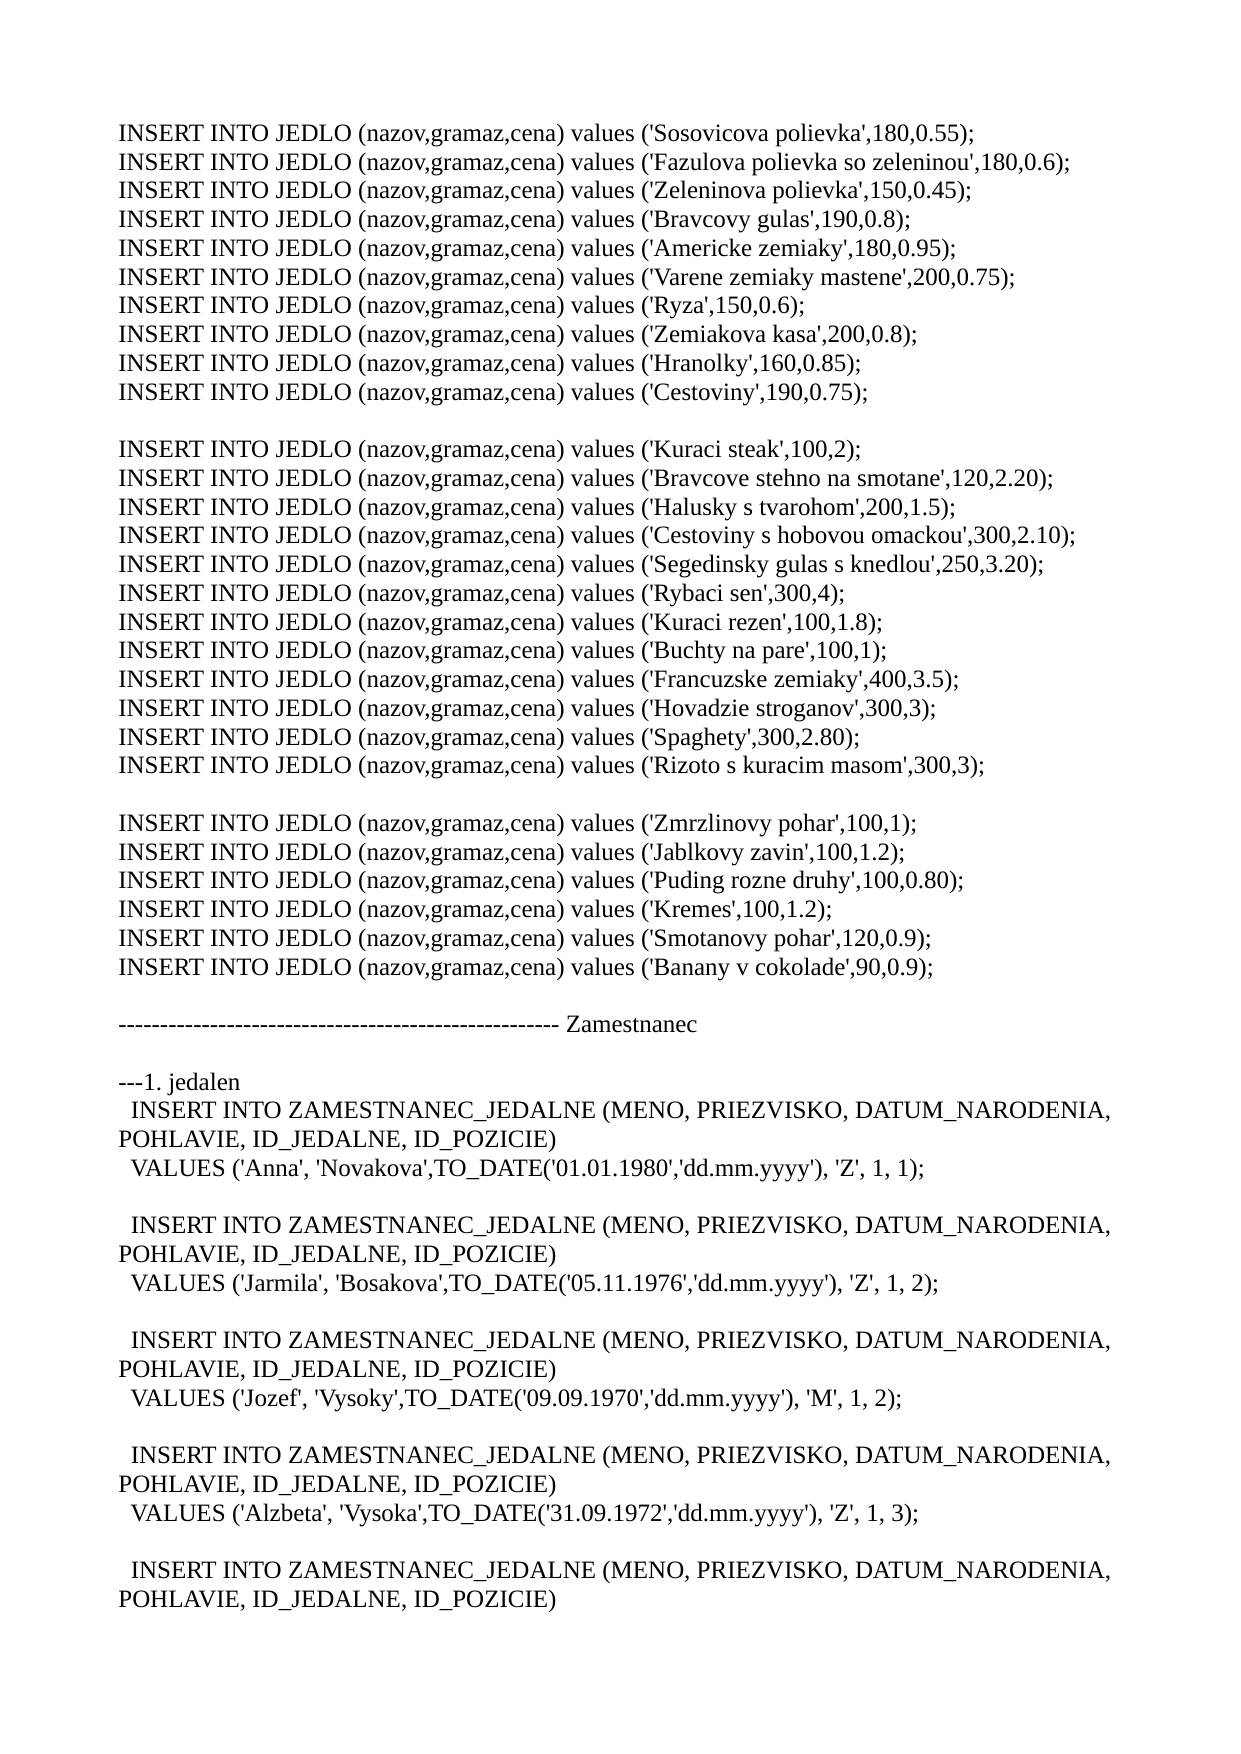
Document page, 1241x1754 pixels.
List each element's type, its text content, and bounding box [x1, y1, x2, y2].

text INSERT INTO JEDLO (nazov,gramaz,cena) values ('Bravcove stehno na smotane',120,2.20); [118, 463, 1122, 492]
text INSERT INTO JEDLO (nazov,gramaz,cena) values ('Zeleninova polievka',150,0.45); [118, 176, 1122, 204]
text VALUES ('Anna', 'Novakova',TO_DATE('01.01.1980','dd.mm.yyyy'), 'Z', 1, 1); [118, 1153, 1122, 1182]
text INSERT INTO JEDLO (nazov,gramaz,cena) values ('Cestoviny s hobovou omackou',300,2.10); [118, 521, 1122, 549]
text VALUES ('Alzbeta', 'Vysoka',TO_DATE('31.09.1972','dd.mm.yyyy'), 'Z', 1, 3); [118, 1498, 1122, 1527]
text INSERT INTO JEDLO (nazov,gramaz,cena) values ('Spaghety',300,2.80); [118, 722, 1122, 751]
text ---1. jedalen [118, 1067, 1122, 1096]
text INSERT INTO JEDLO (nazov,gramaz,cena) values ('Halusky s tvarohom',200,1.5); [118, 492, 1122, 521]
text INSERT INTO JEDLO (nazov,gramaz,cena) values ('Ryza',150,0.6); [118, 291, 1122, 319]
text INSERT INTO JEDLO (nazov,gramaz,cena) values ('Rizoto s kuracim masom',300,3); [118, 751, 1122, 779]
text INSERT INTO JEDLO (nazov,gramaz,cena) values ('Jablkovy zavin',100,1.2); [118, 837, 1122, 866]
text INSERT INTO JEDLO (nazov,gramaz,cena) values ('Kuraci steak',100,2); [118, 434, 1122, 463]
text INSERT INTO JEDLO (nazov,gramaz,cena) values ('Rybaci sen',300,4); [118, 578, 1122, 607]
text INSERT INTO JEDLO (nazov,gramaz,cena) values ('Hovadzie stroganov',300,3); [118, 693, 1122, 722]
text INSERT INTO JEDLO (nazov,gramaz,cena) values ('Americke zemiaky',180,0.95); [118, 233, 1122, 262]
text INSERT INTO ZAMESTNANEC_JEDALNE (MENO, PRIEZVISKO, DATUM_NARODENIA, POHLAVIE, ID_JEDALNE, ID_POZICIE) [118, 1326, 1122, 1383]
text INSERT INTO JEDLO (nazov,gramaz,cena) values ('Zmrzlinovy pohar',100,1); [118, 808, 1122, 837]
text INSERT INTO JEDLO (nazov,gramaz,cena) values ('Smotanovy pohar',120,0.9); [118, 923, 1122, 952]
text INSERT INTO JEDLO (nazov,gramaz,cena) values ('Banany v cokolade',90,0.9); [118, 952, 1122, 981]
text INSERT INTO JEDLO (nazov,gramaz,cena) values ('Segedinsky gulas s knedlou',250,3.20); [118, 549, 1122, 578]
text INSERT INTO JEDLO (nazov,gramaz,cena) values ('Francuzske zemiaky',400,3.5); [118, 664, 1122, 693]
text INSERT INTO JEDLO (nazov,gramaz,cena) values ('Puding rozne druhy',100,0.80); [118, 866, 1122, 894]
text INSERT INTO ZAMESTNANEC_JEDALNE (MENO, PRIEZVISKO, DATUM_NARODENIA, POHLAVIE, ID_JEDALNE, ID_POZICIE) [118, 1211, 1122, 1268]
text INSERT INTO ZAMESTNANEC_JEDALNE (MENO, PRIEZVISKO, DATUM_NARODENIA, POHLAVIE, ID_JEDALNE, ID_POZICIE) [118, 1441, 1122, 1498]
text VALUES ('Jarmila', 'Bosakova',TO_DATE('05.11.1976','dd.mm.yyyy'), 'Z', 1, 2); [118, 1268, 1122, 1297]
text INSERT INTO JEDLO (nazov,gramaz,cena) values ('Fazulova polievka so zeleninou',180,0.6); [118, 147, 1122, 176]
text INSERT INTO JEDLO (nazov,gramaz,cena) values ('Buchty na pare',100,1); [118, 636, 1122, 664]
text ----------------------------------------------------- Zamestnanec [118, 1009, 1122, 1038]
text INSERT INTO JEDLO (nazov,gramaz,cena) values ('Cestoviny',190,0.75); [118, 377, 1122, 406]
text INSERT INTO JEDLO (nazov,gramaz,cena) values ('Kremes',100,1.2); [118, 894, 1122, 923]
text INSERT INTO JEDLO (nazov,gramaz,cena) values ('Kuraci rezen',100,1.8); [118, 607, 1122, 636]
text INSERT INTO JEDLO (nazov,gramaz,cena) values ('Hranolky',160,0.85); [118, 348, 1122, 377]
text INSERT INTO ZAMESTNANEC_JEDALNE (MENO, PRIEZVISKO, DATUM_NARODENIA, POHLAVIE, ID_JEDALNE, ID_POZICIE) [118, 1556, 1122, 1613]
text INSERT INTO JEDLO (nazov,gramaz,cena) values ('Bravcovy gulas',190,0.8); [118, 204, 1122, 233]
text INSERT INTO JEDLO (nazov,gramaz,cena) values ('Zemiakova kasa',200,0.8); [118, 319, 1122, 348]
text VALUES ('Jozef', 'Vysoky',TO_DATE('09.09.1970','dd.mm.yyyy'), 'M', 1, 2); [118, 1383, 1122, 1412]
text INSERT INTO ZAMESTNANEC_JEDALNE (MENO, PRIEZVISKO, DATUM_NARODENIA, POHLAVIE, ID_JEDALNE, ID_POZICIE) [118, 1096, 1122, 1153]
text INSERT INTO JEDLO (nazov,gramaz,cena) values ('Sosovicova polievka',180,0.55); [118, 118, 1122, 147]
text INSERT INTO JEDLO (nazov,gramaz,cena) values ('Varene zemiaky mastene',200,0.75); [118, 262, 1122, 291]
